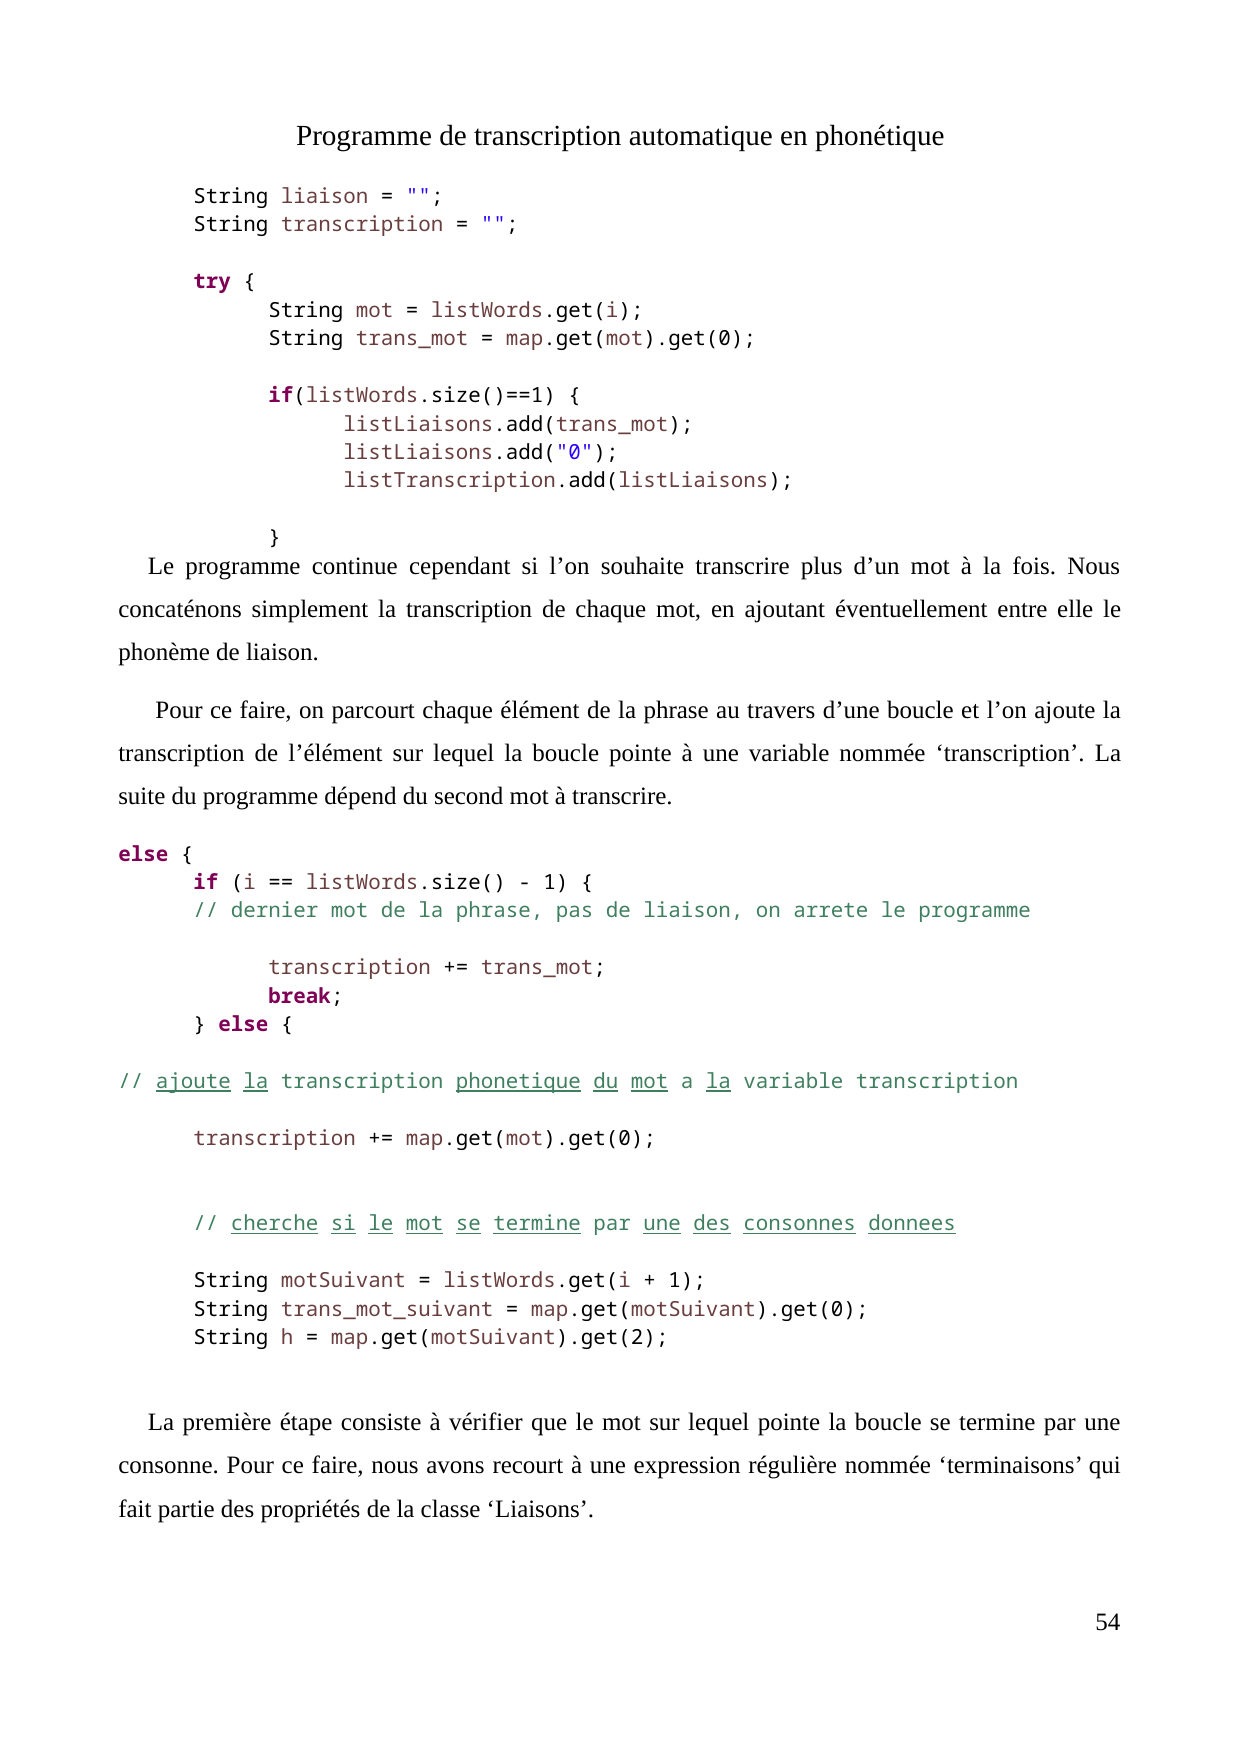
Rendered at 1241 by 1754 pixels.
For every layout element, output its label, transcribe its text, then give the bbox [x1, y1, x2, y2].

text Pour ce faire, on parcourt chaque élément de la phrase au travers d’une boucle et l’on ajoute la transcription de l’élément sur lequel la boucle pointe à une variable nommée ‘transcription’. La suite du programme dépend du second mot à transcrire. [118, 695, 1122, 810]
text listLiaisons.add("0"); [118, 437, 1122, 466]
text transcription += trans_mot; [118, 952, 1122, 981]
text transcription += map.get(mot).get(0); [118, 1123, 1122, 1152]
text break; [118, 981, 1122, 1009]
text La première étape consiste à vérifier que le mot sur lequel pointe la boucle se termine par une consonne. Pour ce faire, nous avons recourt à une expression régulière nommée ‘terminaisons’ qui fait partie des propriétés de la classe ‘Liaisons’. [118, 1407, 1122, 1522]
text String transcription = ""; [118, 209, 1122, 238]
text listLiaisons.add(trans_mot); [118, 409, 1122, 437]
text String liaison = ""; [118, 181, 1122, 209]
text String mot = listWords.get(i); [118, 295, 1122, 323]
text // ajoute la transcription phonetique du mot a la variable transcription [118, 1066, 1122, 1095]
text if(listWords.size()==1) { [118, 380, 1122, 409]
text String h = map.get(motSuivant).get(2); [118, 1322, 1122, 1351]
text } [118, 522, 1122, 551]
text String trans_mot_suivant = map.get(motSuivant).get(0); [118, 1294, 1122, 1322]
text Le programme continue cependant si l’on souhaite transcrire plus d’un mot à la fois. Nous concaténons simplement la transcription de chaque mot, en ajoutant éventuellement entre elle le phonème de liaison. [118, 551, 1122, 666]
text if (i == listWords.size() - 1) { [118, 867, 1122, 896]
text String motSuivant = listWords.get(i + 1); [118, 1265, 1122, 1294]
text String trans_mot = map.get(mot).get(0); [118, 323, 1122, 352]
text } else { [118, 1009, 1122, 1038]
text listTranscription.add(listLiaisons); [118, 466, 1122, 494]
text else { [118, 839, 1122, 867]
text // cherche si le mot se termine par une des consonnes donnees [118, 1208, 1122, 1237]
text // dernier mot de la phrase, pas de liaison, on arrete le programme [118, 896, 1122, 924]
text try { [118, 266, 1122, 295]
